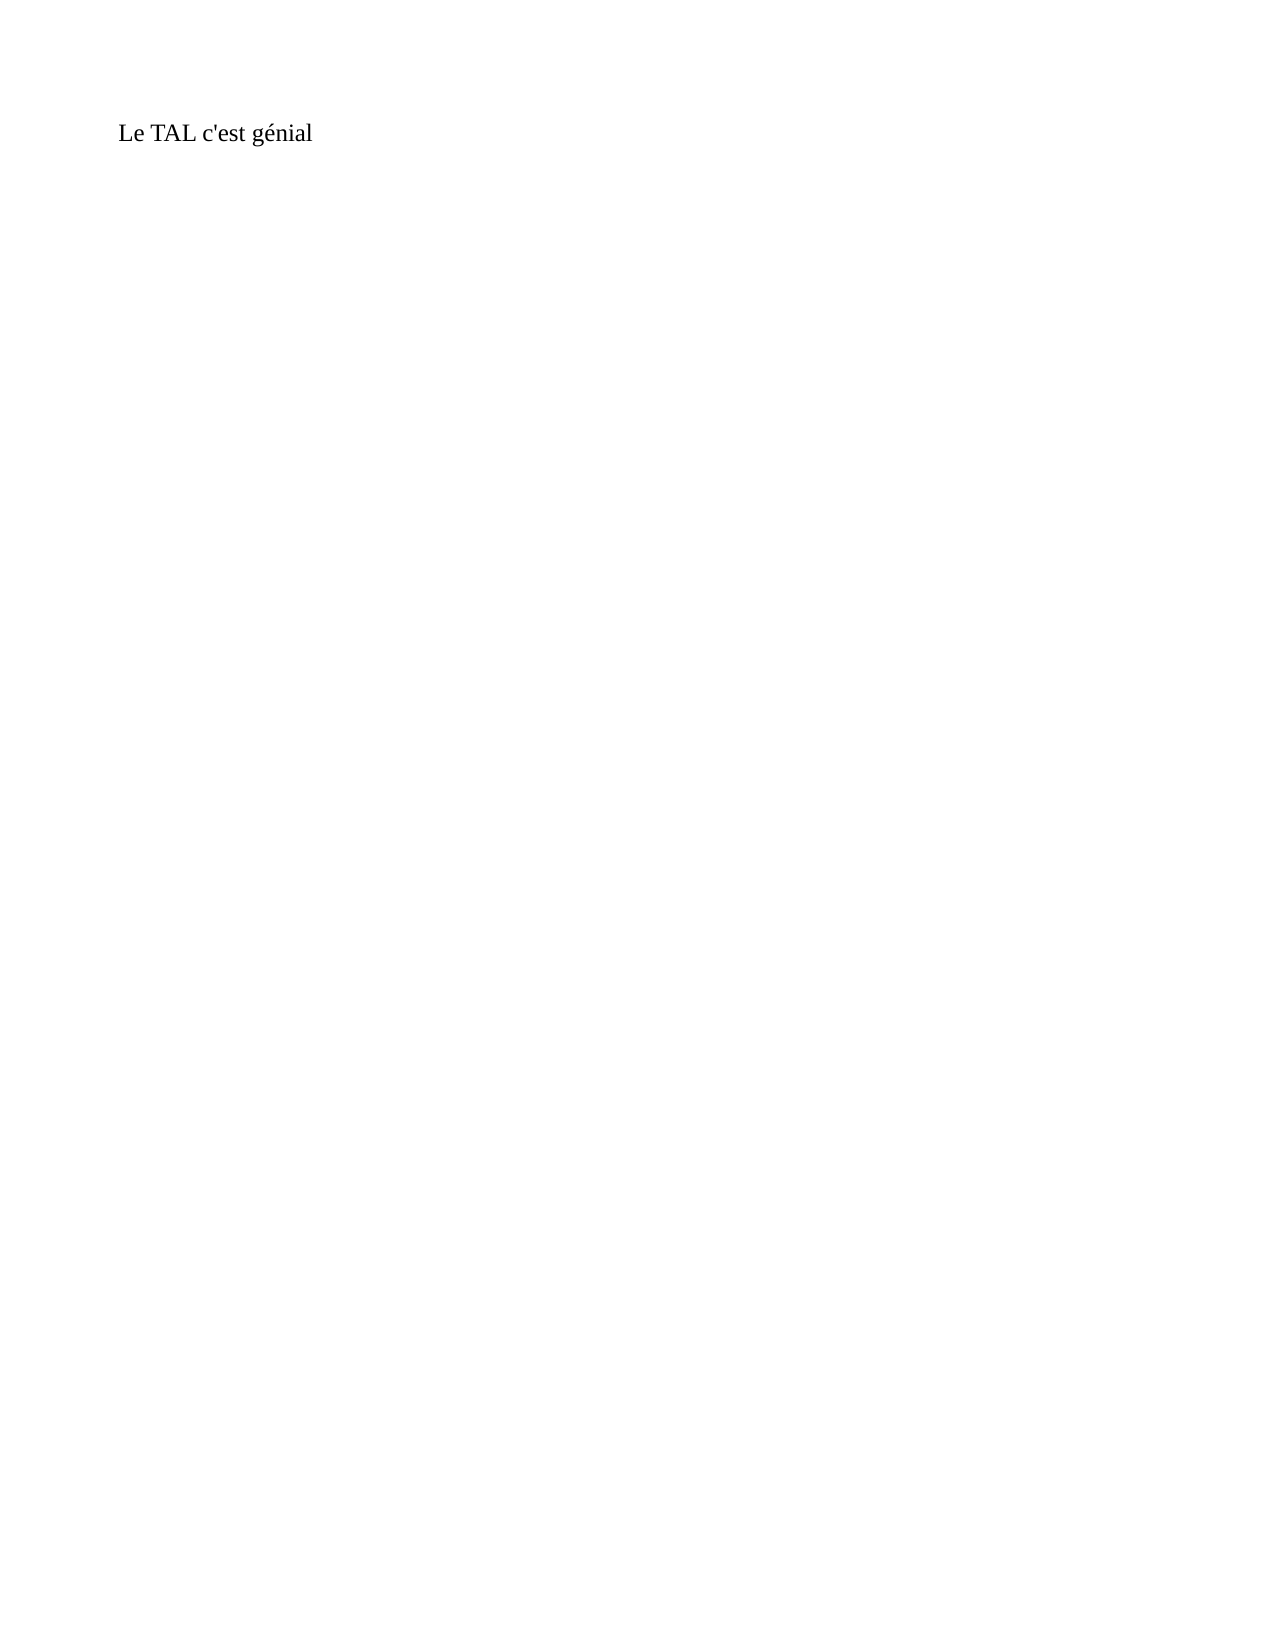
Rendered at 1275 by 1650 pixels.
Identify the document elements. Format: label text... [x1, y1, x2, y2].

text Le TAL c'est génial [118, 118, 1157, 147]
